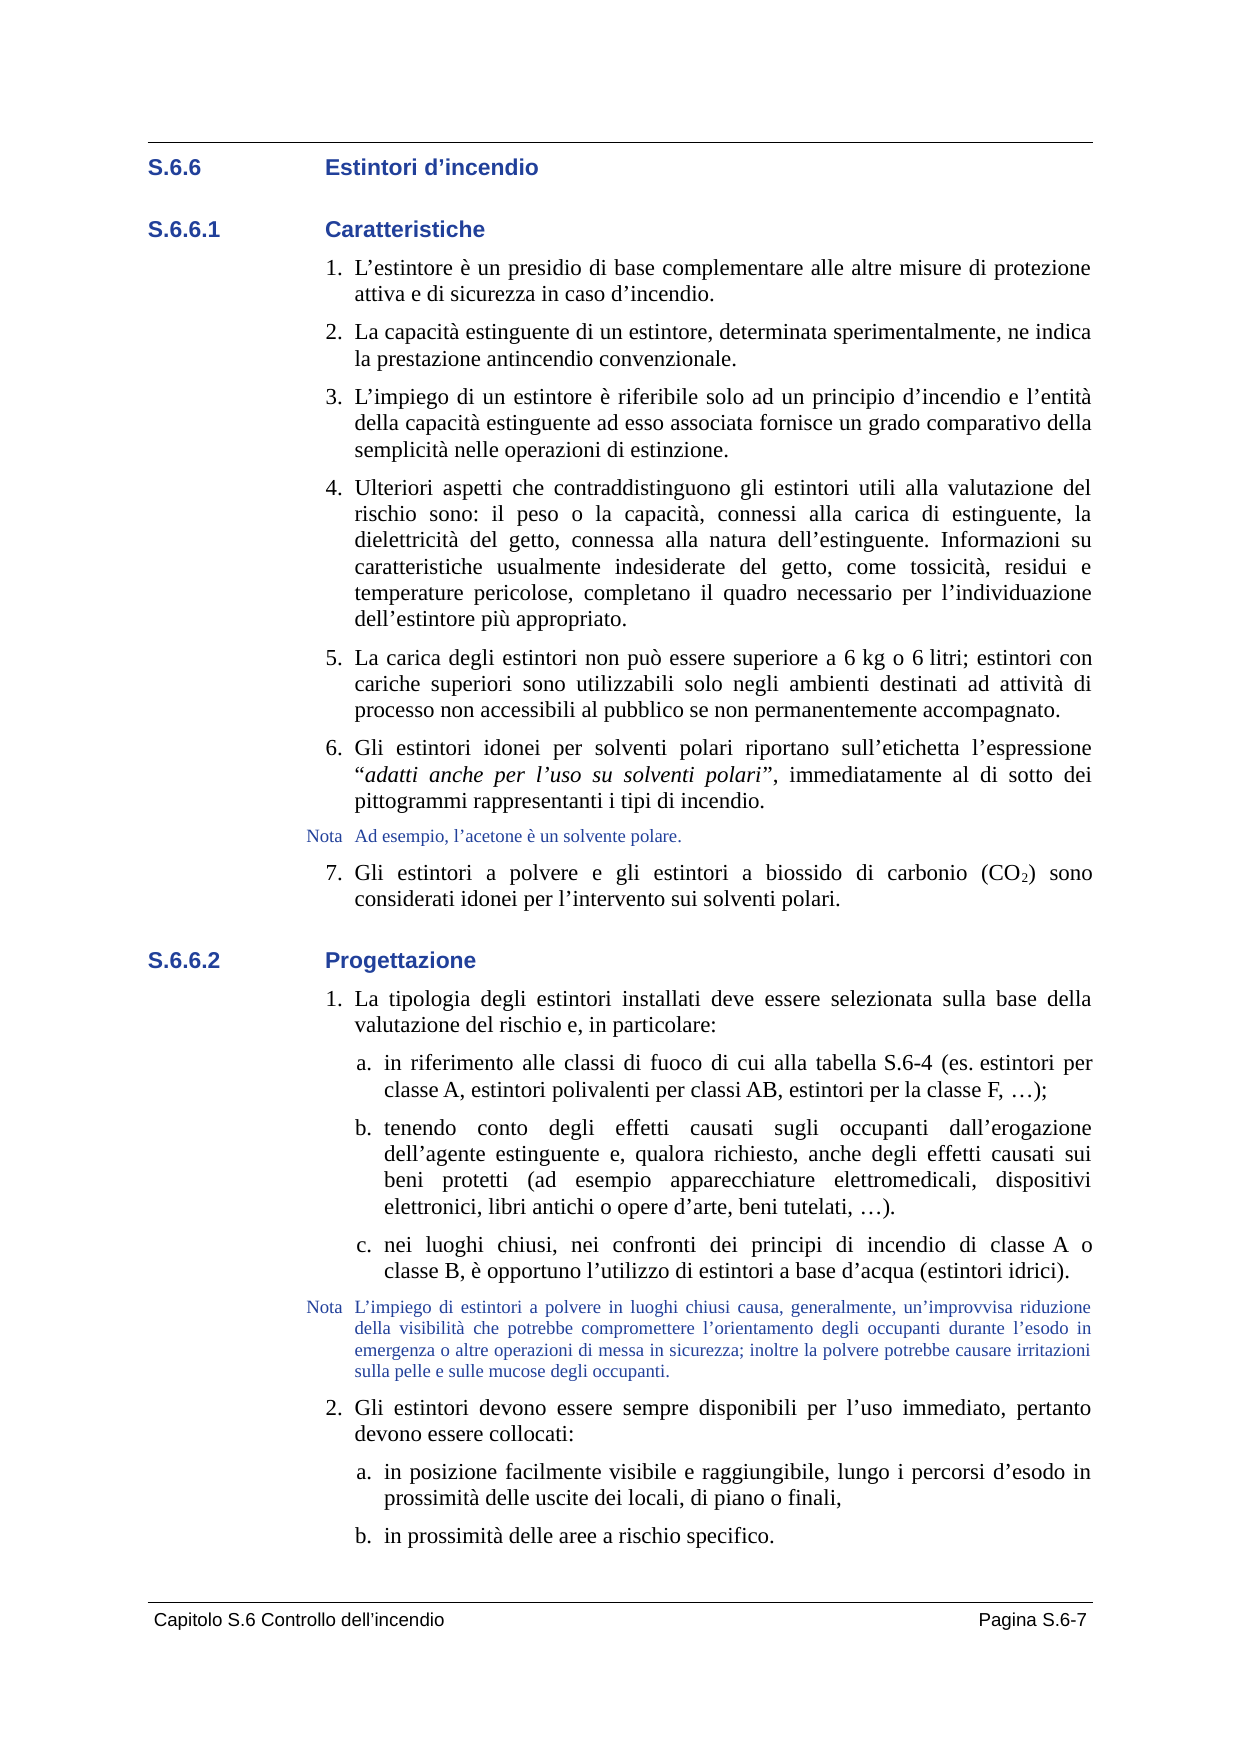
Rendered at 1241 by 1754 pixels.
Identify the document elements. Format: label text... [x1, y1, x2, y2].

list in riferimento alle classi di fuoco di cui alla tabella S.6-4 (es. estintori per classe A, estintori polivalenti per classi AB, estintori per la classe F, …); [372, 1049, 1093, 1102]
subtitle Caratteristiche [148, 216, 1093, 242]
list La carica degli estintori non può essere superiore a 6 kg o 6 litri; estintori con cariche superiori sono utilizzabili solo negli ambienti destinati ad attività di processo non accessibili al pubblico se non permanentemente accompagnato. [342, 644, 1093, 723]
subtitle Estintori d’incendio [148, 143, 1093, 180]
list Gli estintori devono essere sempre disponibili per l’uso immediato, pertanto devono essere collocati: [342, 1393, 1093, 1446]
list L’estintore è un presidio di base complementare alle altre misure di protezione attiva e di sicurezza in caso d’incendio. [342, 254, 1093, 307]
list nei luoghi chiusi, nei confronti dei principi di incendio di classe A o classe B, è opportuno l’utilizzo di estintori a base d’acqua (estintori idrici). [372, 1231, 1093, 1284]
list L’impiego di estintori a polvere in luoghi chiusi causa, generalmente, un’improvvisa riduzione della visibilità che potrebbe compromettere l’orientamento degli occupanti durante l’esodo in emergenza o altre operazioni di messa in sicurezza; inoltre la polvere potrebbe causare irritazioni sulla pelle e sulle mucose degli occupanti. [342, 1296, 1093, 1382]
list La capacità estinguente di un estintore, determinata sperimentalmente, ne indica la prestazione antincendio convenzionale. [342, 318, 1093, 371]
list in posizione facilmente visibile e raggiungibile, lungo i percorsi d’esodo in prossimità delle uscite dei locali, di piano o finali, [372, 1458, 1093, 1511]
list Ulteriori aspetti che contraddistinguono gli estintori utili alla valutazione del rischio sono: il peso o la capacità, connessi alla carica di estinguente, la dielettricità del getto, connessa alla natura dell’estinguente. Informazioni su caratteristiche usualmente indesiderate del getto, come tossicità, residui e temperature pericolose, completano il quadro necessario per l’individuazione dell’estintore più appropriato. [342, 474, 1093, 632]
list L’impiego di un estintore è riferibile solo ad un principio d’incendio e l’entità della capacità estinguente ad esso associata fornisce un grado comparativo della semplicità nelle operazioni di estinzione. [342, 383, 1093, 462]
list Ad esempio, l’acetone è un solvente polare. [342, 825, 1093, 847]
list Gli estintori a polvere e gli estintori a biossido di carbonio (CO2) sono considerati idonei per l’intervento sui solventi polari. [342, 859, 1093, 911]
list Gli estintori idonei per solventi polari riportano sull’etichetta l’espressione “adatti anche per l’uso su solventi polari”, immediatamente al di sotto dei pittogrammi rappresentanti i tipi di incendio. [342, 734, 1093, 813]
list La tipologia degli estintori installati deve essere selezionata sulla base della valutazione del rischio e, in particolare: [342, 985, 1093, 1038]
list tenendo conto degli effetti causati sugli occupanti dall’erogazione dell’agente estinguente e, qualora richiesto, anche degli effetti causati sui beni protetti (ad esempio apparecchiature elettromedicali, dispositivi elettronici, libri antichi o opere d’arte, beni tutelati, …). [372, 1114, 1093, 1219]
subtitle Progettazione [148, 947, 1093, 973]
list in prossimità delle aree a rischio specifico. [372, 1522, 1093, 1549]
